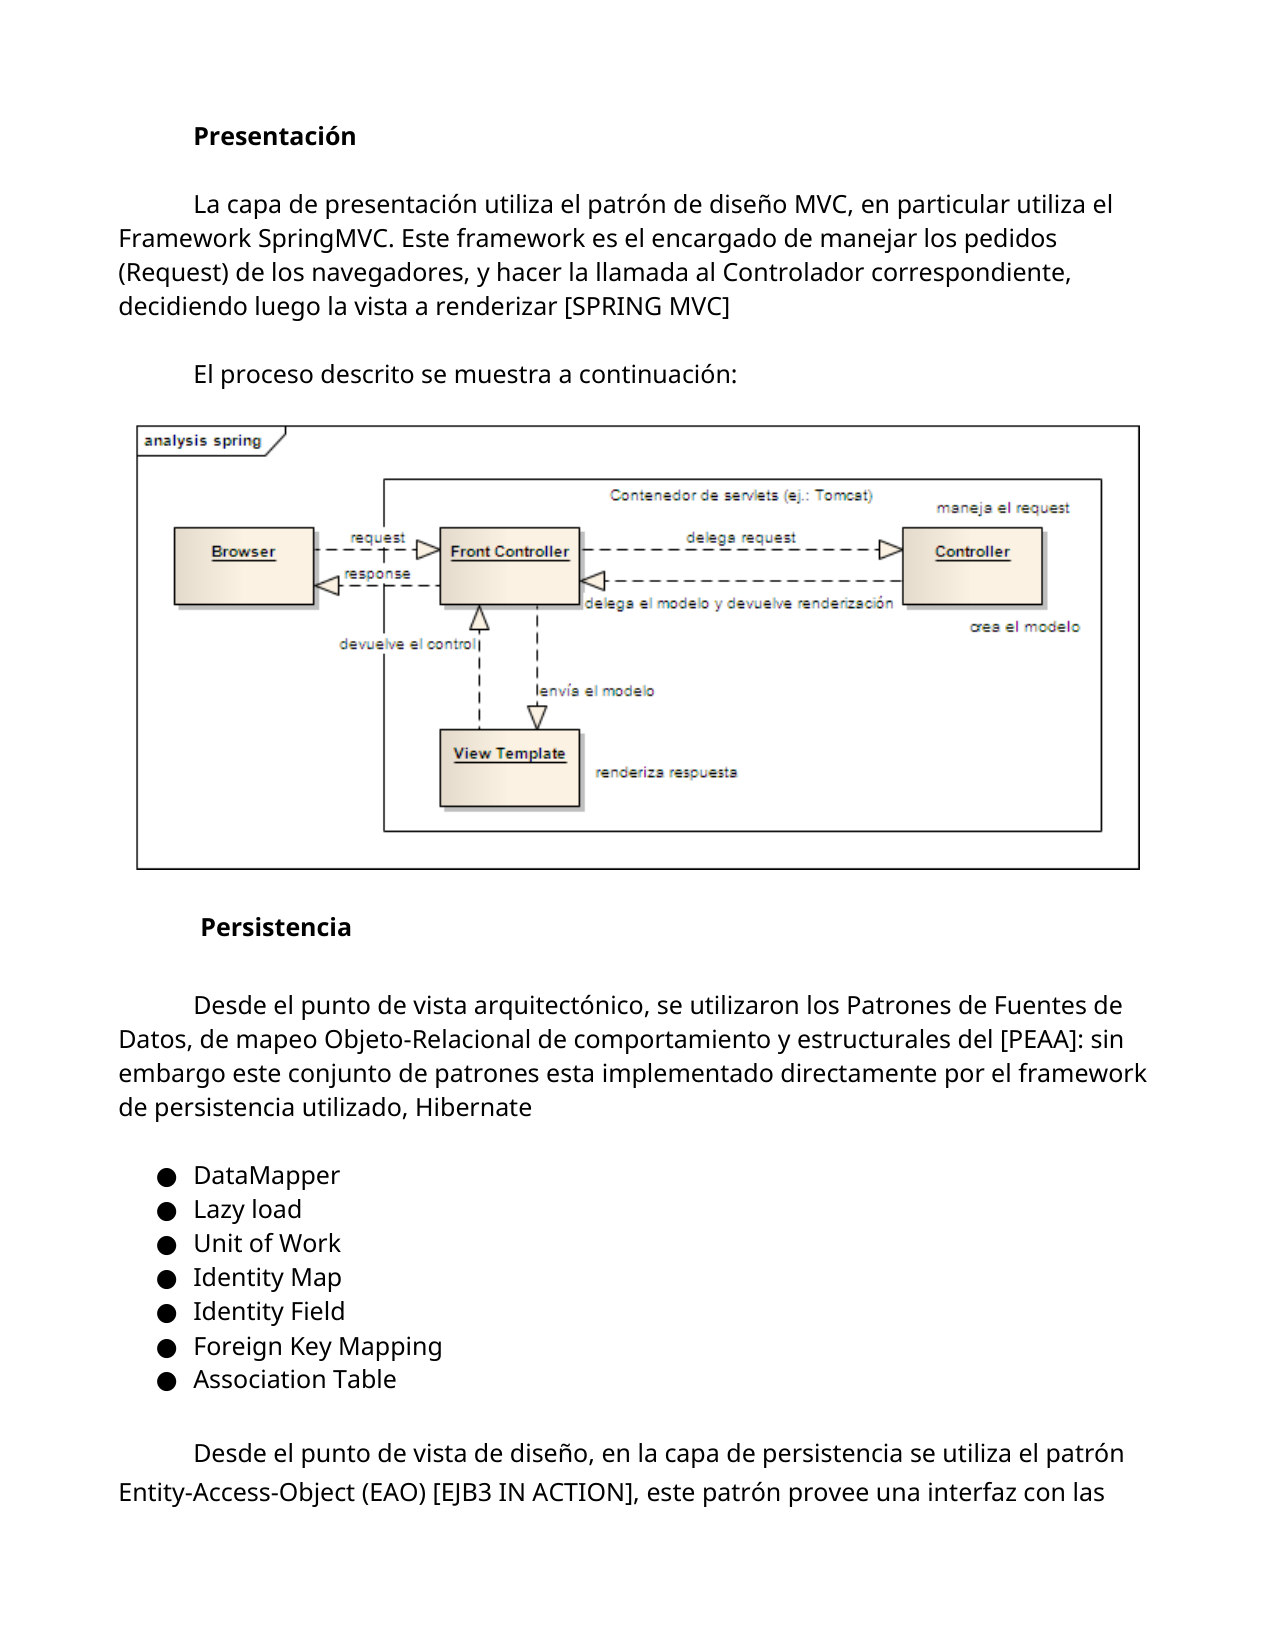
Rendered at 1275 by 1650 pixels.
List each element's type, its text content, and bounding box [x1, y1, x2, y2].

list Unit of Work [177, 1226, 1157, 1260]
text La capa de presentación utiliza el patrón de diseño MVC, en particular utiliza el Framework SpringMVC. Este framework es el encargado de manejar los pedidos (Request) de los navegadores, y hacer la llamada al Controlador correspondiente, decidiendo luego la vista a renderizar [SPRING MVC] [118, 186, 1157, 322]
list Identity Map [177, 1260, 1157, 1294]
picture [135, 424, 1140, 870]
text Persistencia [118, 909, 1157, 943]
list Foreign Key Mapping [177, 1328, 1157, 1362]
list Association Table [177, 1362, 1157, 1396]
text Desde el punto de vista arquitectónico, se utilizaron los Patrones de Fuentes de Datos, de mapeo Objeto-Relacional de comportamiento y estructurales del [PEAA]: sin embargo este conjunto de patrones esta implementado directamente por el framework de persistencia utilizado, Hibernate [118, 987, 1157, 1124]
text Presentación [118, 118, 1157, 152]
text Desde el punto de vista de diseño, en la capa de persistencia se utiliza el patrón Entity-Access-Object (EAO) [EJB3 IN ACTION], este patrón provee una interfaz con las [118, 1435, 1157, 1509]
text El proceso descrito se muestra a continuación: [118, 357, 1157, 391]
list Lazy load [177, 1192, 1157, 1226]
list Identity Field [177, 1294, 1157, 1328]
list DataMapper [177, 1158, 1157, 1192]
